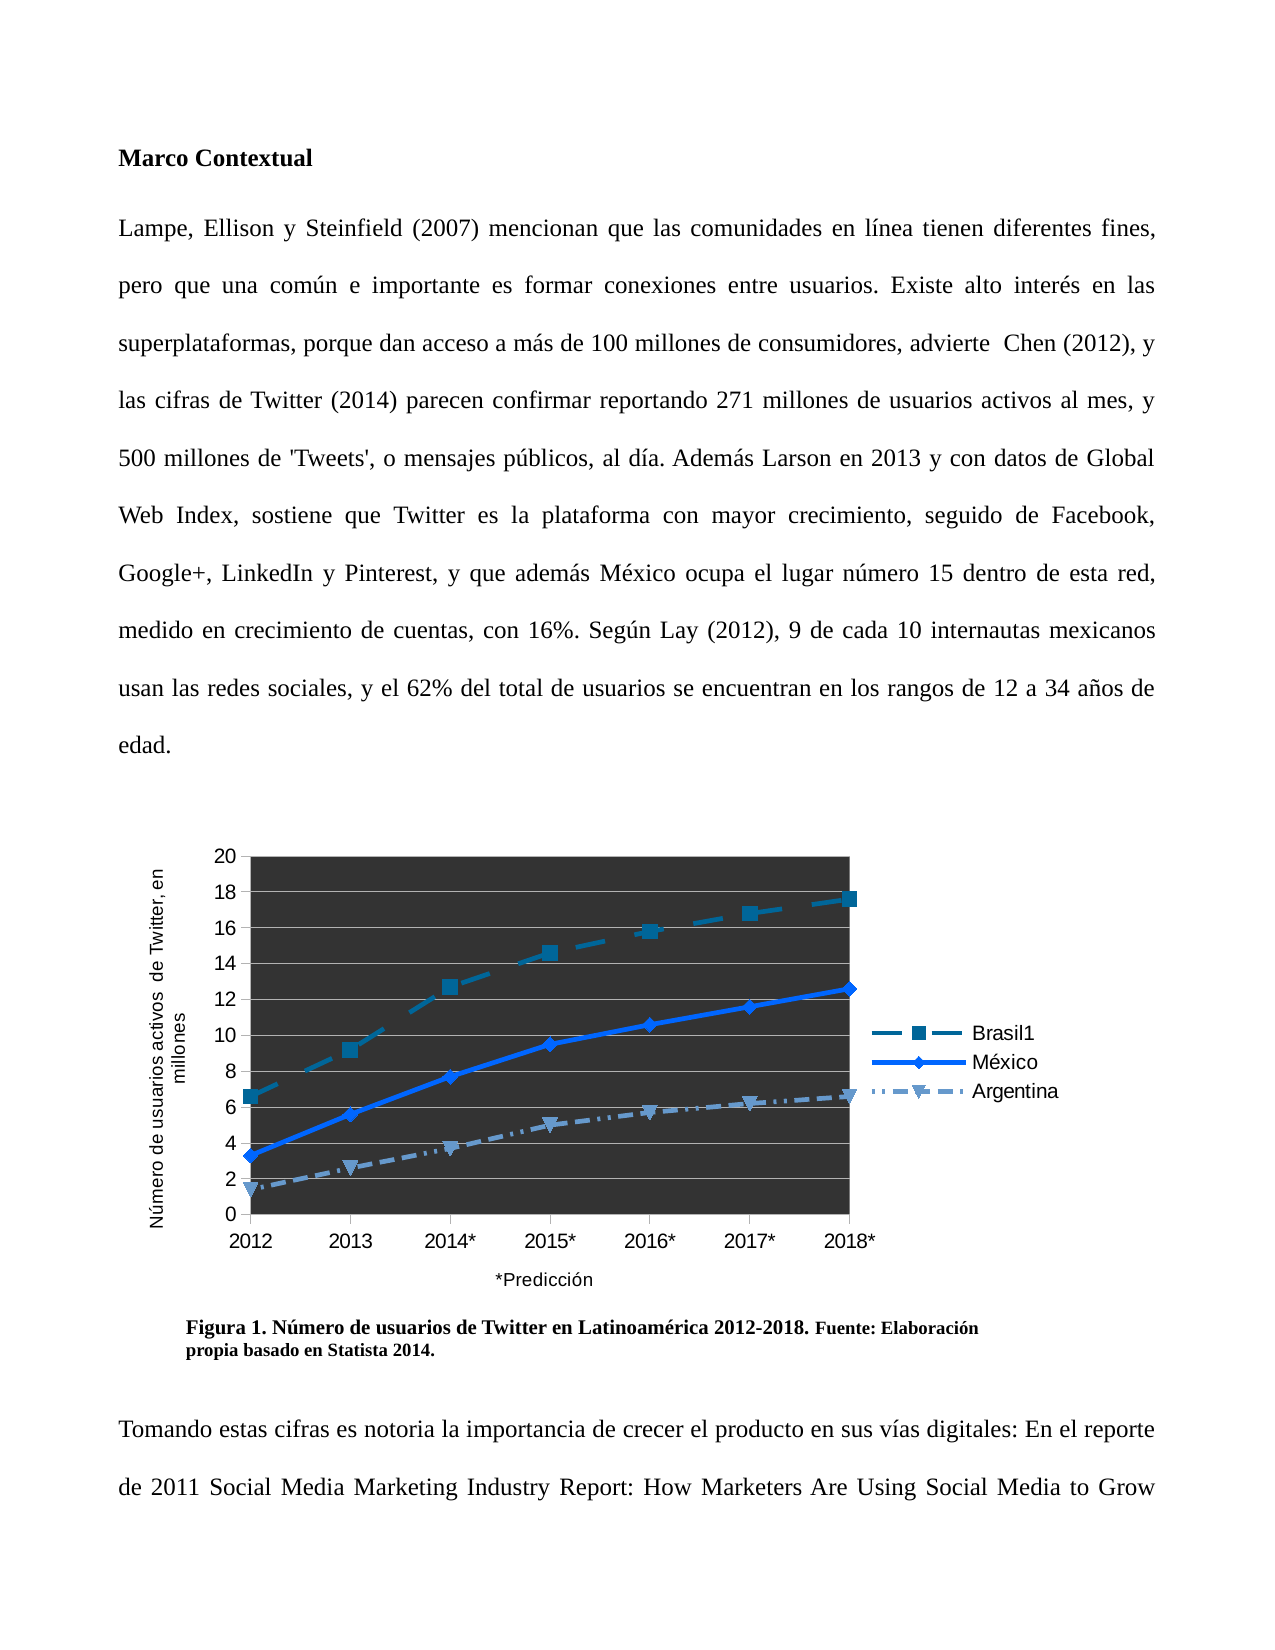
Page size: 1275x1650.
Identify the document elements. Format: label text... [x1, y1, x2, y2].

text Lampe, Ellison y Steinfield (2007) mencionan que las comunidades en línea tienen diferentes fines, pero que una común e importante es formar conexiones entre usuarios. Existe alto interés en las superplataformas, porque dan acceso a más de 100 millones de consumidores, advierte Chen (2012), y las cifras de Twitter (2014) parecen confirmar reportando 271 millones de usuarios activos al mes, y 500 millones de 'Tweets', o mensajes públicos, al día. Además Larson en 2013 y con datos de Global Web Index, sostiene que Twitter es la plataforma con mayor crecimiento, seguido de Facebook, Google+, LinkedIn y Pinterest, y que además México ocupa el lugar número 15 dentro de esta red, medido en crecimiento de cuentas, con 16%. Según Lay (2012), 9 de cada 10 internautas mexicanos usan las redes sociales, y el 62% del total de usuarios se encuentran en los rangos de 12 a 34 años de edad. [118, 213, 1157, 759]
text Tomando estas cifras es notoria la importancia de crecer el producto en sus vías digitales: En el reporte de 2011 Social Media Marketing Industry Report: How Marketers Are Using Social Media to Grow [118, 1414, 1157, 1501]
subtitle Marco Contextual [118, 143, 1157, 172]
